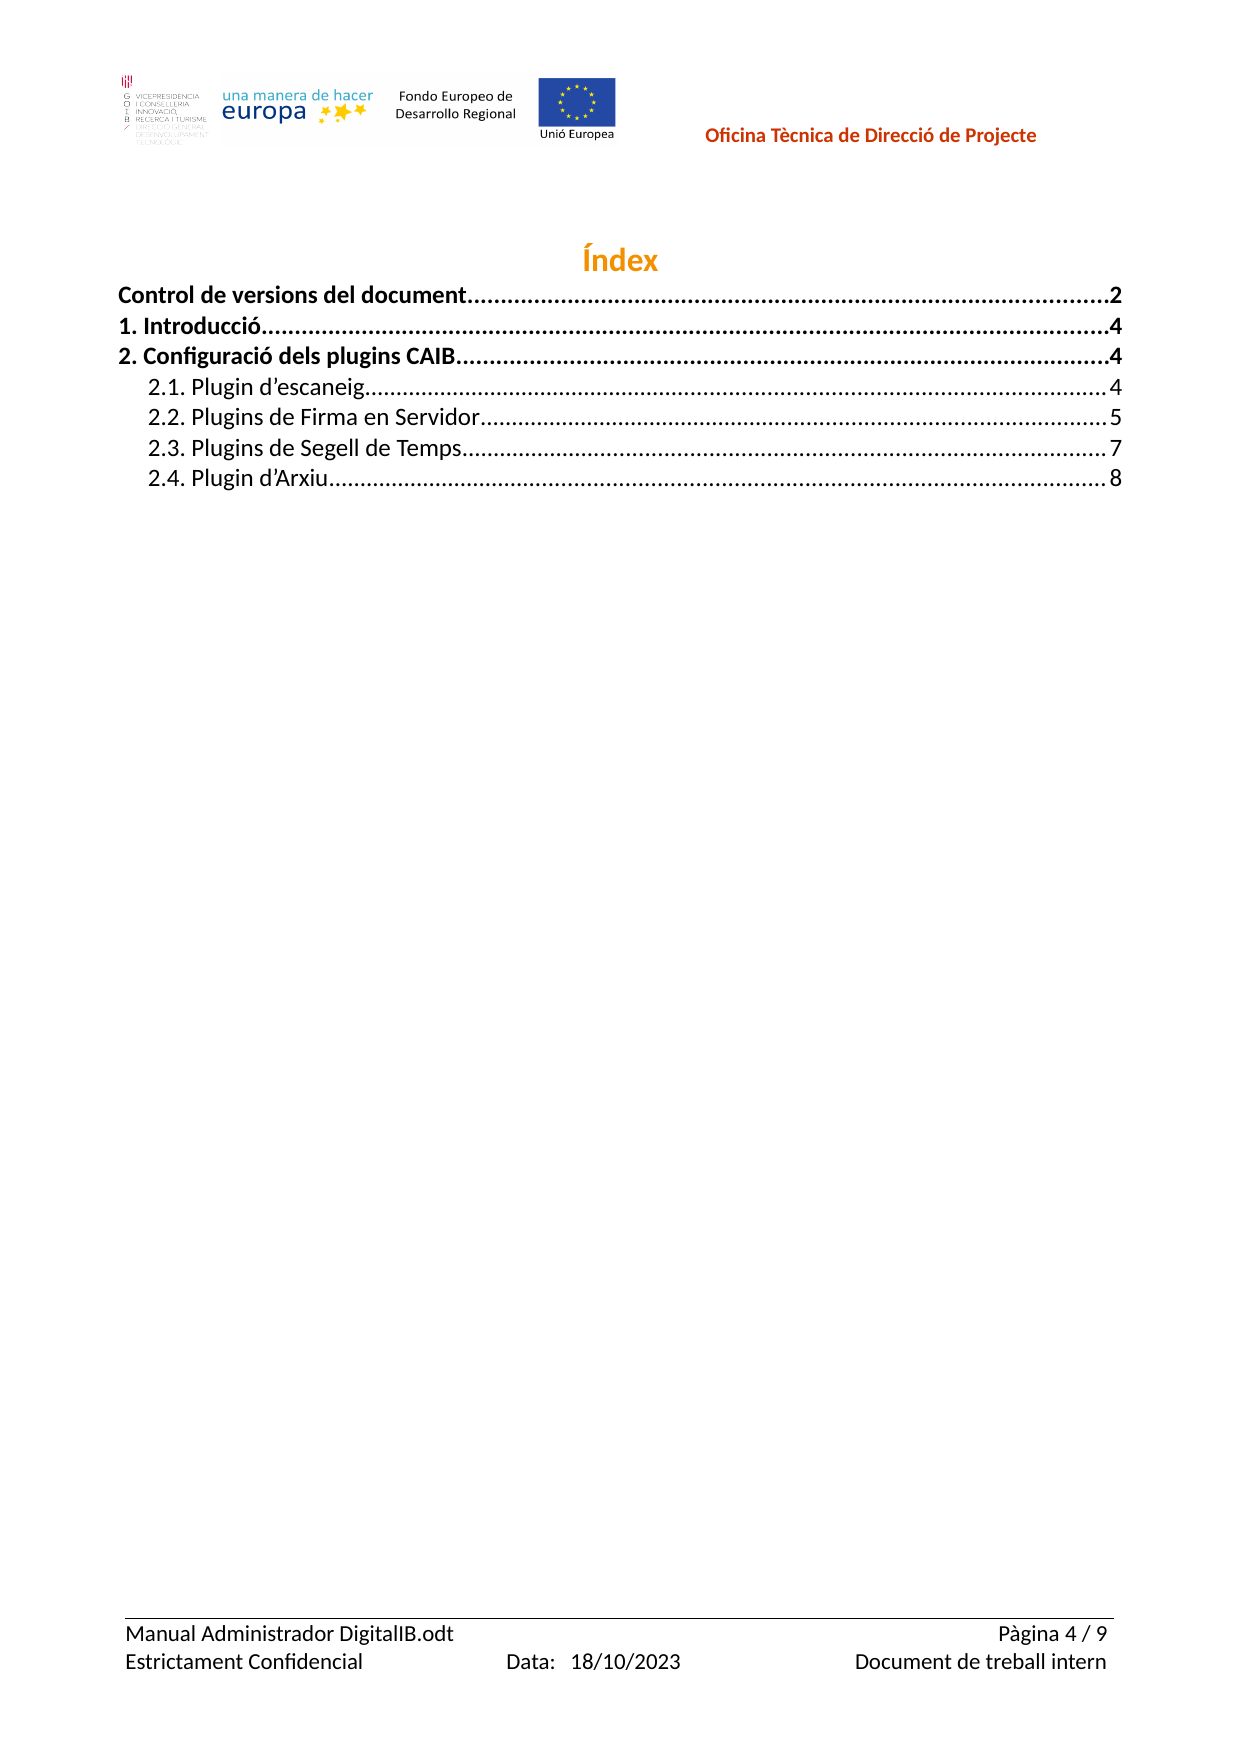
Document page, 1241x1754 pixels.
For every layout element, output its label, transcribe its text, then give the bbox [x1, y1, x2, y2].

text 2.2. Plugins de Firma en Servidor 5 [148, 402, 1122, 432]
text 2. Configuració dels plugins CAIB 4 [118, 341, 1122, 371]
picture [118, 73, 213, 147]
text 1. Introducció 4 [118, 310, 1122, 341]
text 2.3. Plugins de Segell de Temps 7 [148, 432, 1122, 463]
text Control de versions del document 2 [118, 279, 1122, 310]
text Índex [118, 239, 1122, 279]
text 2.4. Plugin d’Arxiu 8 [148, 463, 1122, 493]
picture [219, 73, 621, 147]
text 2.1. Plugin d’escaneig 4 [148, 371, 1122, 402]
